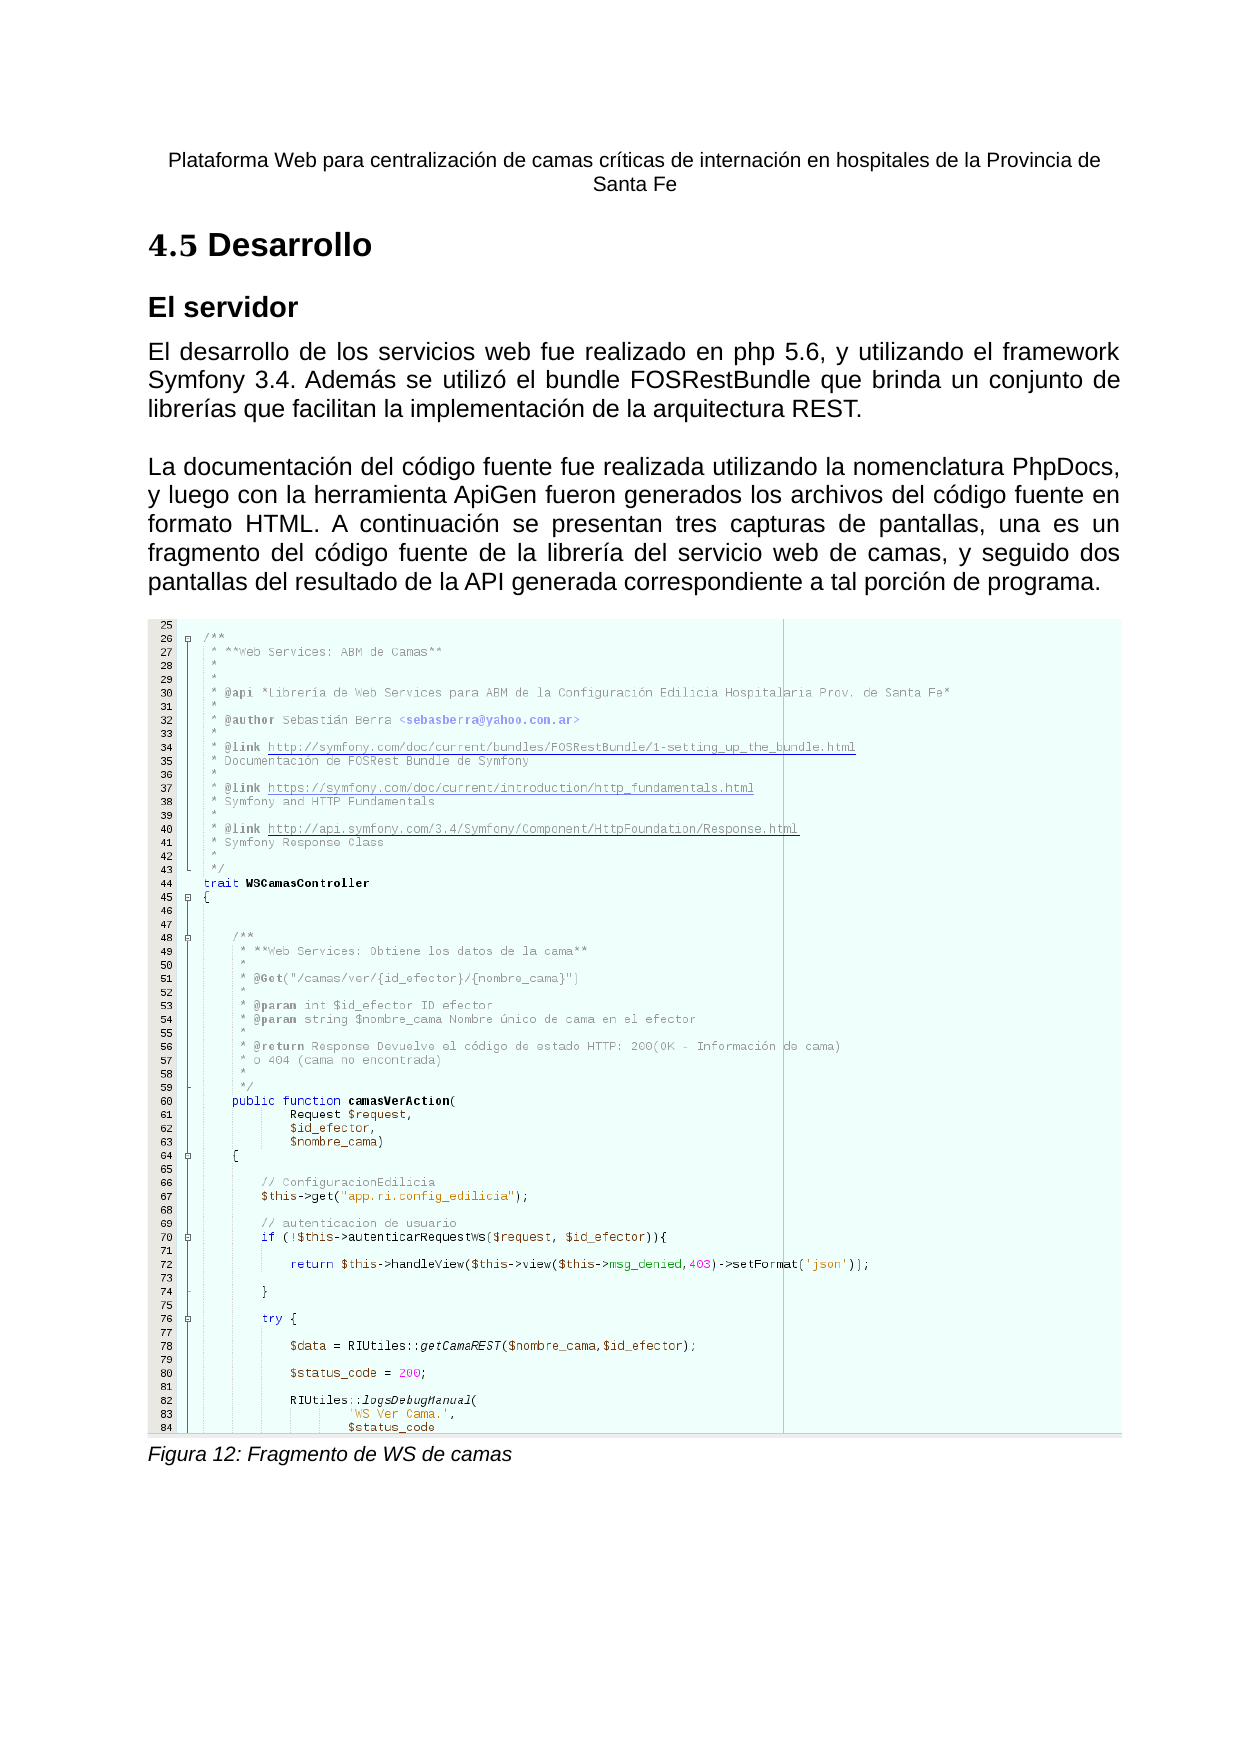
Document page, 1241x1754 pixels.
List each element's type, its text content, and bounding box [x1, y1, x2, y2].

subtitle El servidor [148, 291, 1122, 324]
text El desarrollo de los servicios web fue realizado en php 5.6, y utilizando el framework Symfony 3.4. Además se utilizó el bundle FOSRestBundle que brinda un conjunto de librerías que facilitan la implementación de la arquitectura REST. [148, 337, 1122, 423]
text La documentación del código fuente fue realizada utilizando la nomenclatura PhpDocs, y luego con la herramienta ApiGen fueron generados los archivos del código fuente en formato HTML. A continuación se presentan tres capturas de pantallas, una es un fragmento del código fuente de la librería del servicio web de camas, y seguido dos pantallas del resultado de la API generada correspondiente a tal porción de programa. [148, 452, 1122, 595]
subtitle 4.5 Desarrollo [148, 225, 1122, 263]
text Figura 12: Fragmento de WS de camas [148, 1438, 1122, 1466]
picture [147, 619, 1123, 1438]
